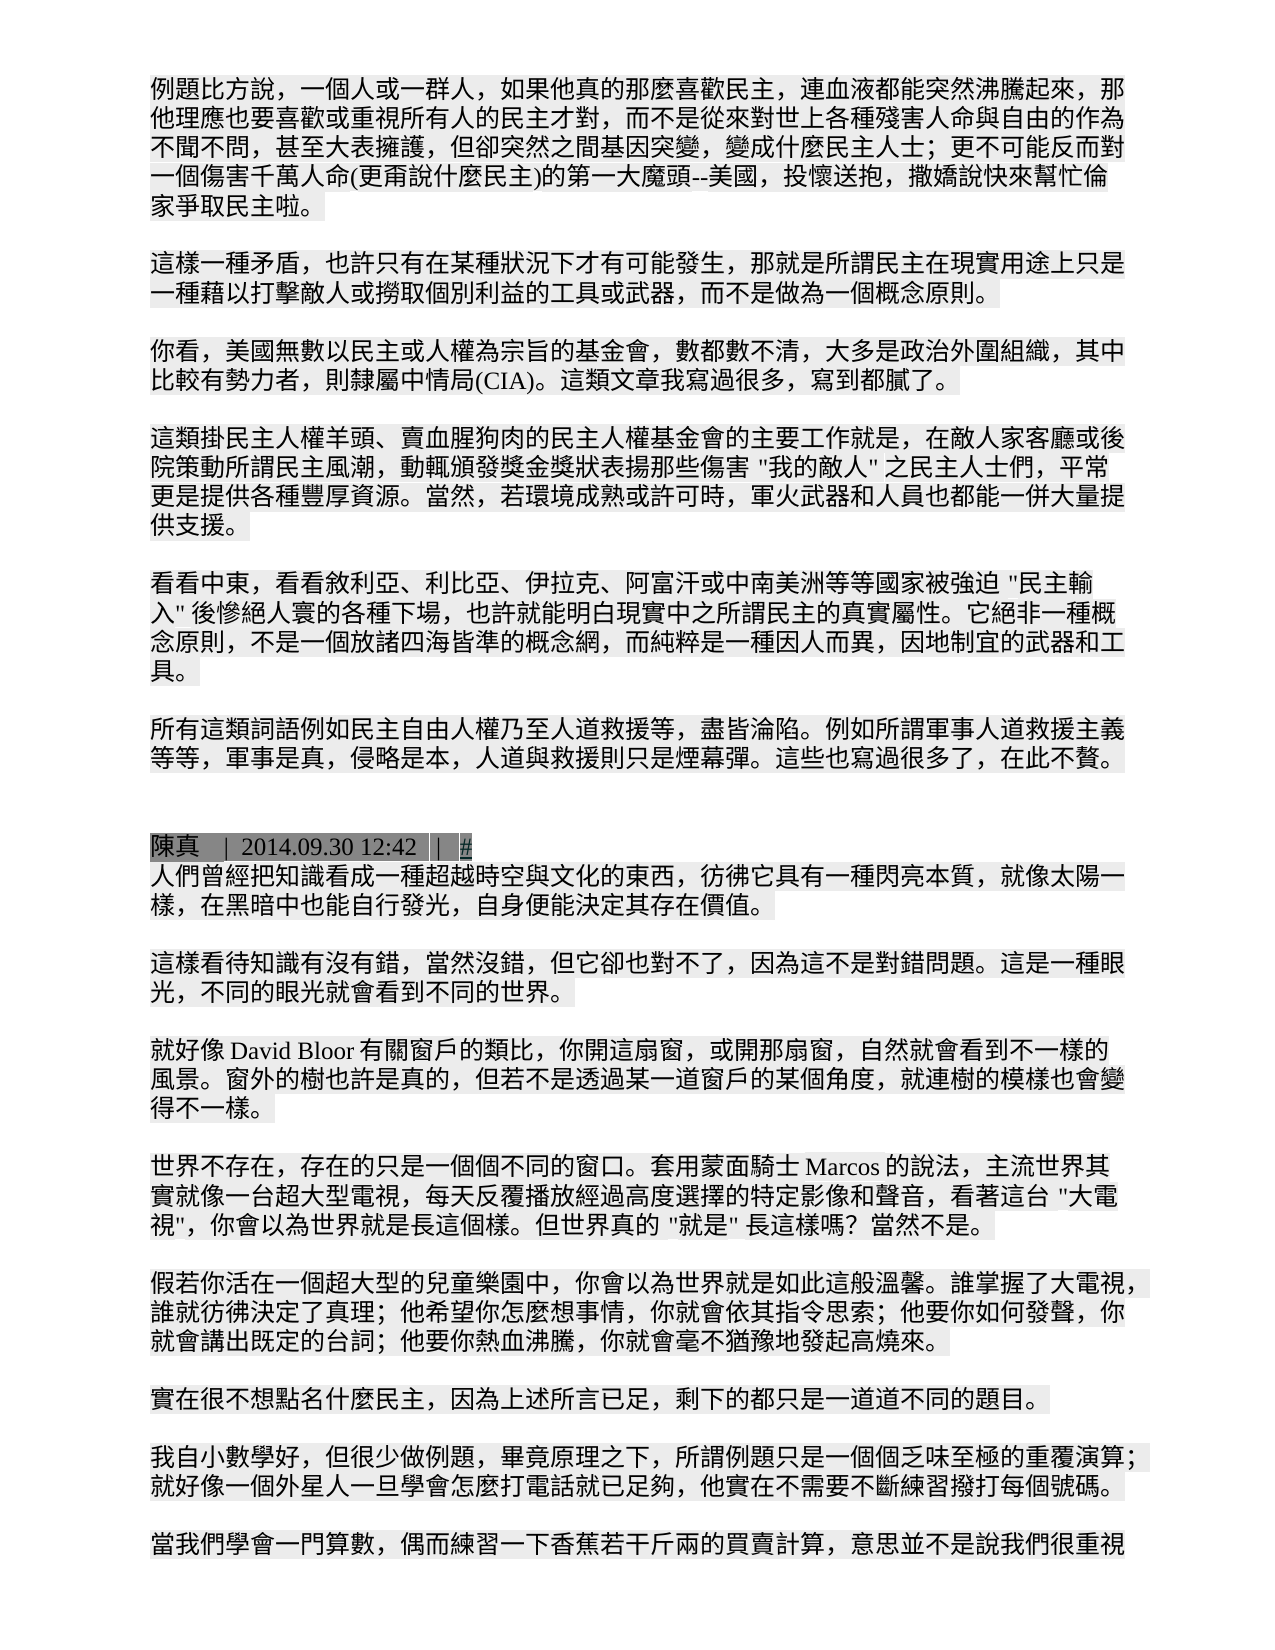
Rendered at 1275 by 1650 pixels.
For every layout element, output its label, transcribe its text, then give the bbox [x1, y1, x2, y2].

text 陳真 | 2014.09.30 12:42 | # [150, 832, 1125, 862]
text 人們曾經把知識看成一種超越時空與文化的東西，彷彿它具有一種閃亮本質，就像太陽一樣，在黑暗中也能自行發光，自身便能決定其存在價值。 這樣看待知識有沒有錯，當然沒錯，但它卻也對不了，因為這不是對錯問題。這是一種眼光，不同的眼光就會看到不同的世界。 就好像David Bloor有關窗戶的類比，你開這扇窗，或開那扇窗，自然就會看到不一樣的風景。窗外的樹也許是真的，但若不是透過某一道窗戶的某個角度，就連樹的模樣也會變得不一樣。 世界不存在，存在的只是一個個不同的窗口。套用蒙面騎士Marcos的說法，主流世界其實就像一台超大型電視，每天反覆播放經過高度選擇的特定影像和聲音，看著這台 "大電視"，你會以為世界就是長這個樣。但世界真的 "就是" 長這樣嗎？當然不是。 假若你活在一個超大型的兒童樂園中，你會以為世界就是如此這般溫馨。誰掌握了大電視，誰就彷彿決定了真理；他希望你怎麼想事情，你就會依其指令思索；他要你如何發聲，你就會講出既定的台詞；他要你熱血沸騰，你就會毫不猶豫地發起高燒來。 實在很不想點名什麼民主，因為上述所言已足，剩下的都只是一道道不同的題目。 我自小數學好，但很少做例題，畢竟原理之下，所謂例題只是一個個乏味至極的重覆演算；就好像一個外星人一旦學會怎麼打電話就已足夠，他實在不需要不斷練習撥打每個號碼。 當我們學會一門算數，偶而練習一下香蕉若干斤兩的買賣計算，意思並不是說我們很重視香蕉的價格，更不是說這筆香蕉買賣該花多少錢就是結論。 原理具有一種必然性或確定性，但原理之於個案卻不具有任何規範意義(normativity)。 一台電話機你要打什麼號碼都行，一隻原子筆你要用它寫下什麼字句也都沒問題，它並不預設號碼或規定特定字句的模樣，就猶如鏡中能有無數影像，但敲破鏡子尋找，裏頭卻空無一物。 我能理解，早期的維根斯坦為何言語精準，寫半天就寫那兩萬字(Tractatus)，十六年後重返哲學，卻一改文風，又臭又長寫了幾千萬字，翻來覆去其實都只是在演算例題。如果你真能懂得其中一題，其實你就理應懂得他的全部著作。維根斯坦說，他覺得自己就像一棟建築物的導覽員，從無數個不同角度言說，但無非都只是在描述同一座建築。 當我們舉香蕉為例進行演算，並不是說我們很喜歡吃香蕉或是對香蕉的市場價格有什麼看法。也許有，也許沒有，也許喜歡吃，也許不喜歡，但這些都只是一種意見；我對意見這東西毫無興趣，因為它瑣碎(trivial)而不值得一提。 我養了一條笨狗。你把飛盤往前丟，手指飛盤方向叫牠去撿回來，牠卻興奮地跑過來舔你的手指頭，牠看不懂手勢。你指向明月，但他卻專注在你的手指頭上。但我手指頭上啥也沒有，有的只是一種手勢。 回到無聊的民主例題。我能想像一個無辜者的鮮血，一個烽火餘生的孤兒，在在能點燃熱血；但我沒法想像像所謂 "民主" 這樣一個人造物，一種充滿欺瞞性的政治操作機制本身，會有什麼動人心弦的本質性力量。 民主如果那麼重要，達賴早該叫他滾下台回去吃自己；民主如果那麼重要，美國為何不開放總統直選？而要搞什麼選舉人團？民主如果那麼重要，大學校長或醫院院長何不全體員工和全體病人一起來投票(我向來工作上人緣還不錯，現行各大醫院院長絕非我的對手)；民主如果那麼重要，香港過去一百年來全是英國女皇指派總督，難道人民都在睡覺？還是尚未進化到文明階段，直到最近才突然基因突變？ 民主既是一種充滿欺瞞的內部政治機制，更是一種外來或對外政治操作的武器或手段。以美國為首的西方列強，在世界各地燒殺擄掠，顛覆、摧毀所有不聽話的民選政府，以血腥高壓手段強行 "民主輸出"，建立無數傀儡政權或代理人或御用買辦；誰敢不從或不敬，便是恐怖份子，動輒開槍鎮壓或丟飛彈比較快，甚至經常公然開出一長串、多達萬人的暗殺名單。 種種血腥暴行，長期以來無日無之，毫無人性，罄竹難書。可是，當我打算整你時，我就努力在你家裏四處煽風點火，製造所謂民主風潮，提供所謂民主人士各種軍火糧草與威望。 如果有人以為民主就是什麼人民的意志、人民的心聲的自然展現，那他若非頭殼壞去，就是良心被狗吃了。 陳真 2014.09.30. ============ 反鎮壓港占中 請願白宮破17萬 (圖) 2014/09/30 中央社 20多名來自不同國家的學生拍攝短片，拿著「支持香港爭取民主的」標語，用他們的母語告訴香港人「你並不孤單」，還有網友到「美國白宮請願網站」發起連署，連署已經超過16萬人，還在持續增加，標題寫著「防止香港發生第二次天安門大屠殺」，呼籲美國總統歐巴馬做出回應。 =========== 白宮：支持港人普選特首願望 路透社路透社 – 2014年9月30日 （路透華盛頓29日電）白宮發言人厄尼思特（Josh Earnest）今天表示，美國政府密切留意香港民主抗議活動；並說，美方支持「香港人民的願望」。 厄尼思特說：「美國支持香港依據基本法實施普選，我們支持香港人民的願望。」 他在每日簡報中說：「我們認為，一旦基本法有關普選行政長官的終極目標實現，將大幅強化行政長官的基本正當性。」中央社(翻譯) [150, 862, 1125, 1559]
text 例題比方說，一個人或一群人，如果他真的那麼喜歡民主，連血液都能突然沸騰起來，那他理應也要喜歡或重視所有人的民主才對，而不是從來對世上各種殘害人命與自由的作為不聞不問，甚至大表擁護，但卻突然之間基因突變，變成什麼民主人士；更不可能反而對一個傷害千萬人命(更甭說什麼民主)的第一大魔頭--美國，投懷送抱，撒嬌說快來幫忙倫家爭取民主啦。 這樣一種矛盾，也許只有在某種狀況下才有可能發生，那就是所謂民主在現實用途上只是一種藉以打擊敵人或撈取個別利益的工具或武器，而不是做為一個概念原則。 你看，美國無數以民主或人權為宗旨的基金會，數都數不清，大多是政治外圍組織，其中比較有勢力者，則隸屬中情局(CIA)。這類文章我寫過很多，寫到都膩了。 這類掛民主人權羊頭、賣血腥狗肉的民主人權基金會的主要工作就是，在敵人家客廳或後院策動所謂民主風潮，動輒頒發獎金獎狀表揚那些傷害 "我的敵人" 之民主人士們，平常更是提供各種豐厚資源。當然，若環境成熟或許可時，軍火武器和人員也都能一併大量提供支援。 看看中東，看看敘利亞、利比亞、伊拉克、阿富汗或中南美洲等等國家被強迫 "民主輸入" 後慘絕人寰的各種下場，也許就能明白現實中之所謂民主的真實屬性。它絕非一種概念原則，不是一個放諸四海皆準的概念網，而純粹是一種因人而異，因地制宜的武器和工具。 所有這類詞語例如民主自由人權乃至人道救援等，盡皆淪陷。例如所謂軍事人道救援主義等等，軍事是真，侵略是本，人道與救援則只是煙幕彈。這些也寫過很多了，在此不贅。 [150, 75, 1125, 773]
